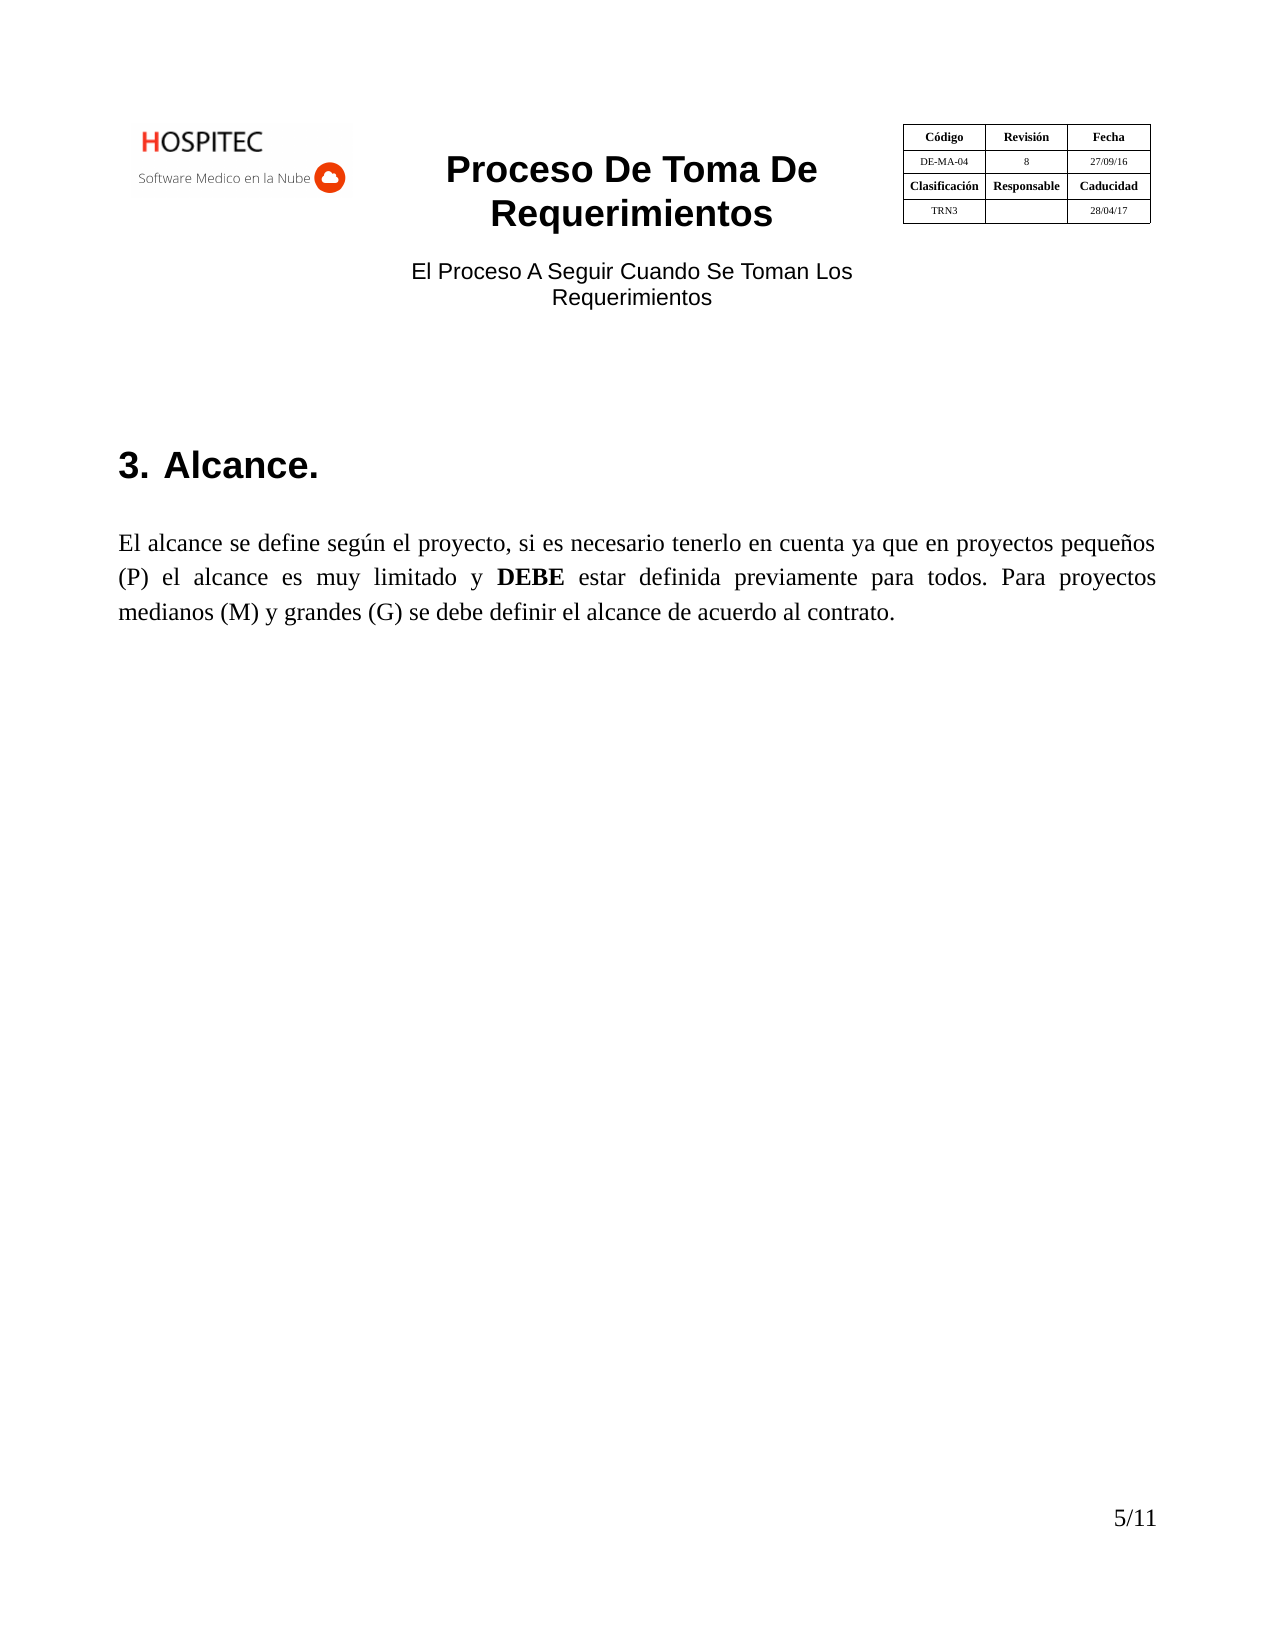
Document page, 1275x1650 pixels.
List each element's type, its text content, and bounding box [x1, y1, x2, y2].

subtitle Alcance. [118, 443, 1157, 487]
text El alcance se define según el proyecto, si es necesario tenerlo en cuenta ya que en proyectos pequeños (P) el alcance es muy limitado y DEBE estar definida previamente para todos. Para proyectos medianos (M) y grandes (G) se debe definir el alcance de acuerdo al contrato. [118, 528, 1157, 626]
picture [131, 123, 353, 198]
